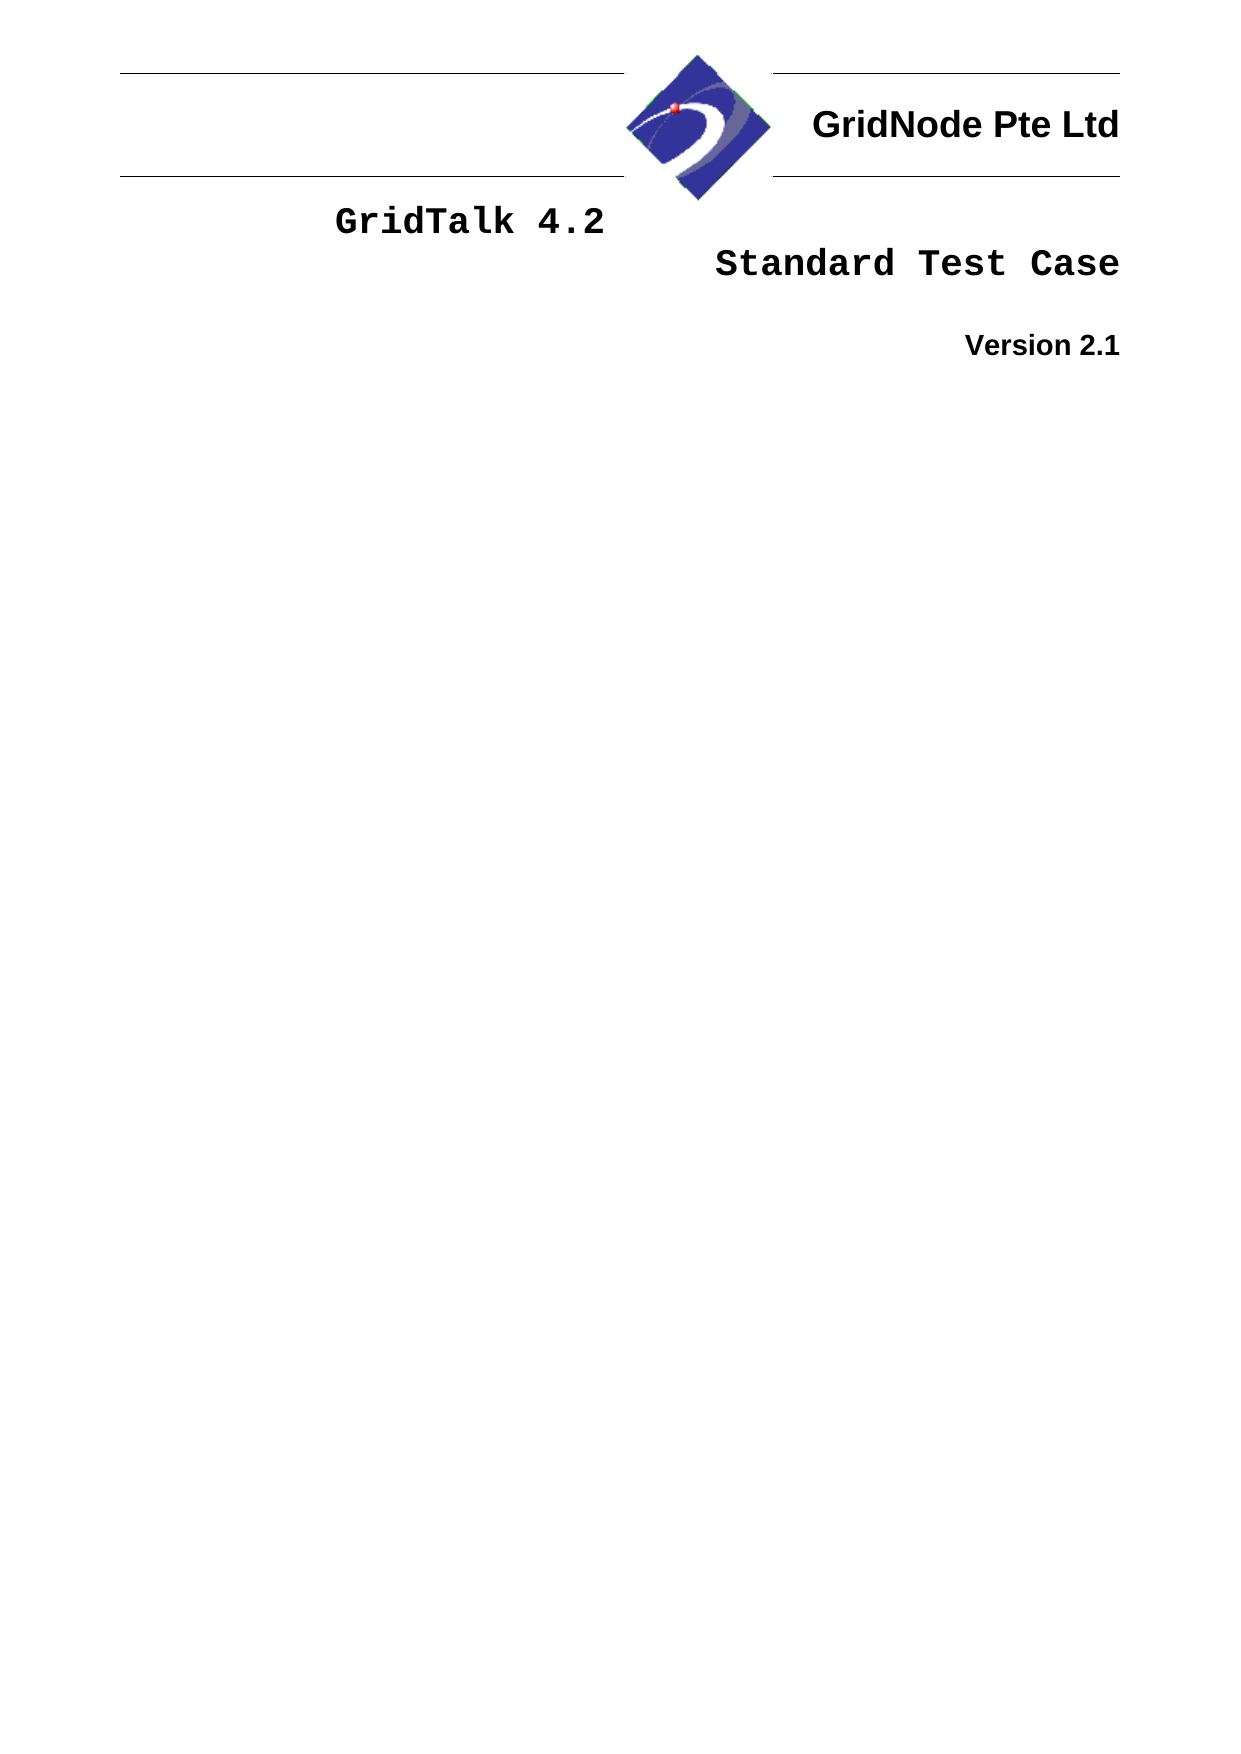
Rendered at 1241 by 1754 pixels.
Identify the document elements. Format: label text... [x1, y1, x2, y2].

title GridTalk 4.2 [120, 202, 1120, 244]
picture [625, 54, 772, 202]
title Standard Test Case [120, 244, 1120, 287]
title Version 2.1 [120, 329, 1120, 361]
